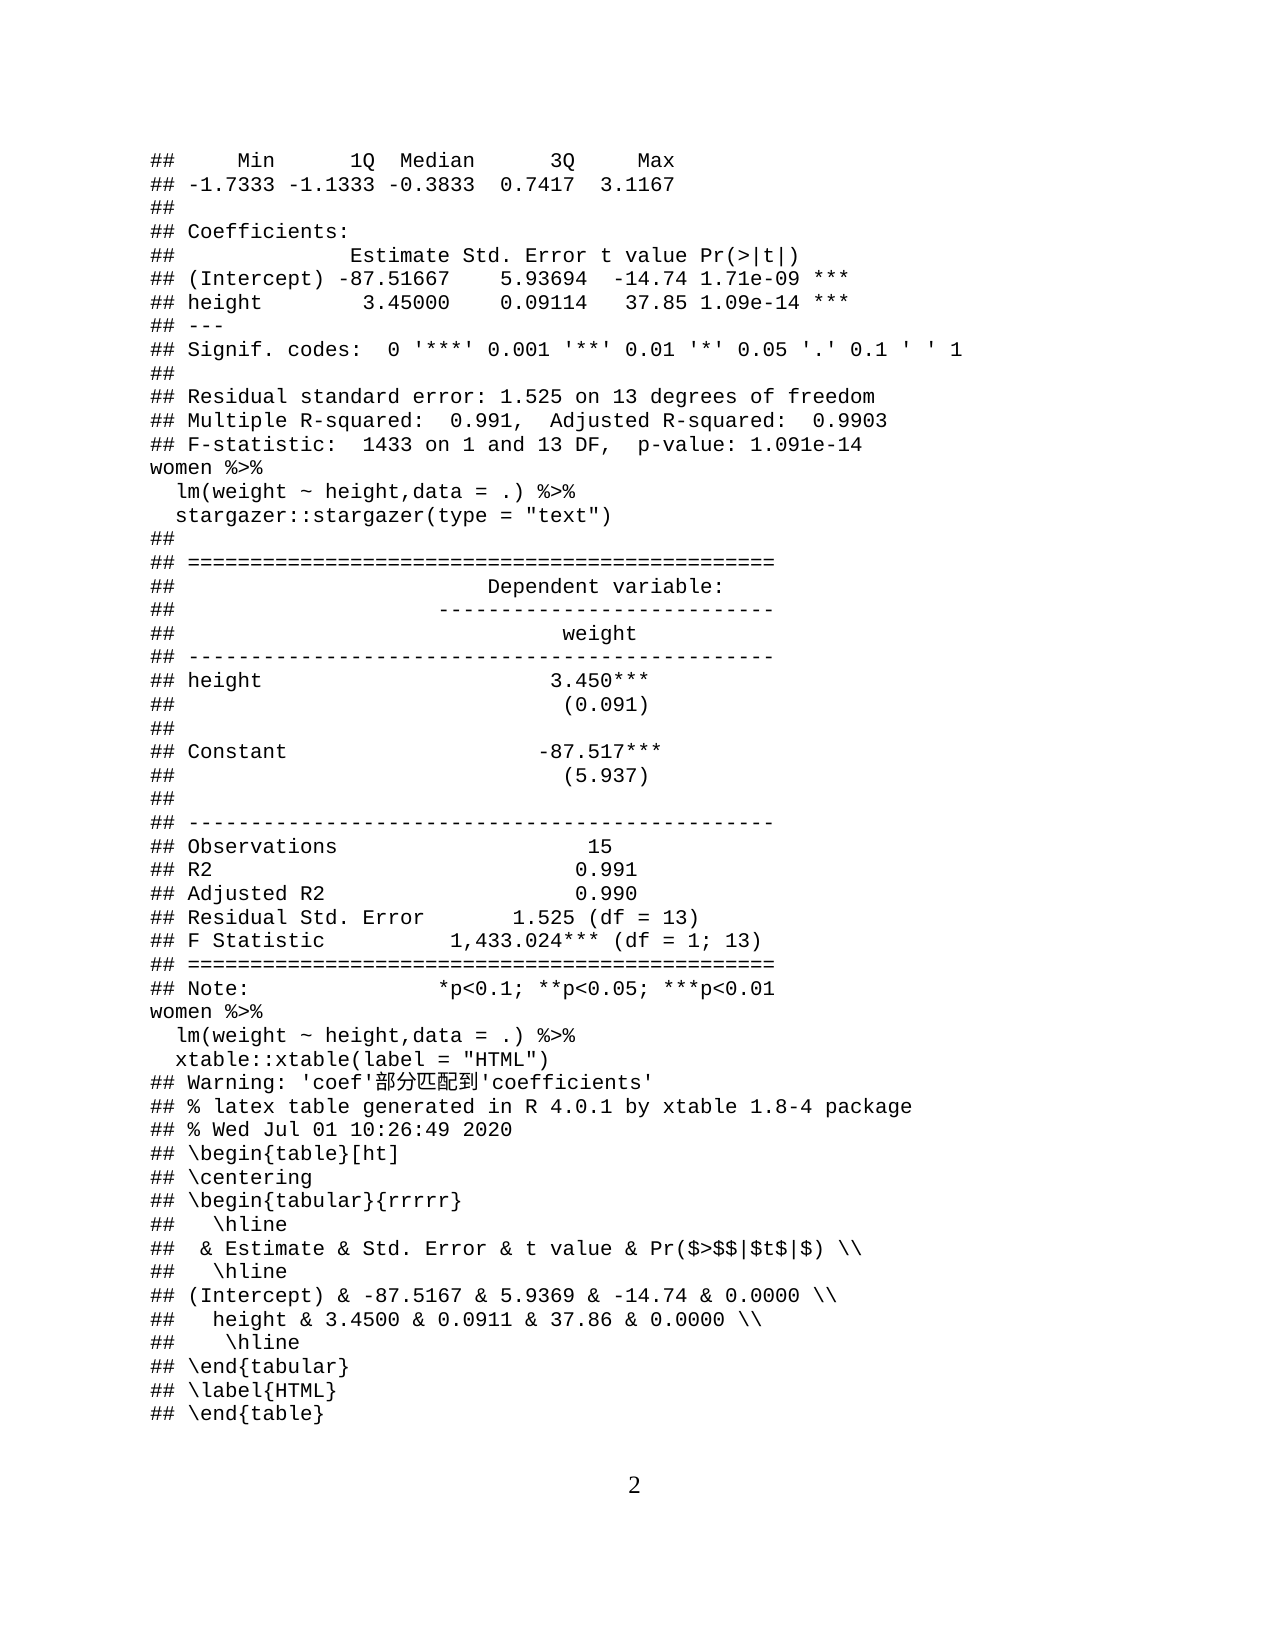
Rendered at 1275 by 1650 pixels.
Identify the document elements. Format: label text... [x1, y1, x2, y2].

text ## [150, 528, 1125, 552]
text ## ----------------------------------------------- [150, 647, 1125, 670]
text ## Multiple R-squared: 0.991, Adjusted R-squared: 0.9903 [150, 410, 1125, 434]
text ## -1.7333 -1.1333 -0.3833 0.7417 3.1167 [150, 174, 1125, 197]
text ## Constant -87.517*** [150, 741, 1125, 765]
text ## \end{table} [150, 1403, 1125, 1427]
text ## Adjusted R2 0.990 [150, 883, 1125, 907]
text ## (0.091) [150, 694, 1125, 717]
text ## Min 1Q Median 3Q Max [150, 150, 1125, 174]
text ## =============================================== [150, 552, 1125, 576]
text ## % latex table generated in R 4.0.1 by xtable 1.8-4 package [150, 1096, 1125, 1119]
text ## (Intercept) -87.51667 5.93694 -14.74 1.71e-09 *** [150, 268, 1125, 292]
text ## % Wed Jul 01 10:26:49 2020 [150, 1119, 1125, 1143]
text ## (5.937) [150, 765, 1125, 788]
text ## weight [150, 623, 1125, 647]
text ## F-statistic: 1433 on 1 and 13 DF, p-value: 1.091e-14 [150, 434, 1125, 457]
text xtable::xtable(label = "HTML") [150, 1048, 1125, 1072]
text ## --- [150, 316, 1125, 339]
text ## Estimate Std. Error t value Pr(>|t|) [150, 244, 1125, 268]
text ## height 3.45000 0.09114 37.85 1.09e-14 *** [150, 292, 1125, 316]
text ## F Statistic 1,433.024*** (df = 1; 13) [150, 930, 1125, 954]
text ## Residual standard error: 1.525 on 13 degrees of freedom [150, 386, 1125, 410]
text ## \begin{table}[ht] [150, 1143, 1125, 1167]
text ## height & 3.4500 & 0.0911 & 37.86 & 0.0000 \\ [150, 1309, 1125, 1332]
text ## Coefficients: [150, 221, 1125, 244]
text stargazer::stargazer(type = "text") [150, 505, 1125, 528]
text ## [150, 788, 1125, 812]
text ## Residual Std. Error 1.525 (df = 13) [150, 907, 1125, 930]
text ## Note: *p<0.1; **p<0.05; ***p<0.01 [150, 978, 1125, 1001]
text ## \hline [150, 1214, 1125, 1238]
text lm(weight ~ height,data = .) %>% [150, 1025, 1125, 1048]
text ## --------------------------- [150, 599, 1125, 623]
text ## [150, 363, 1125, 386]
text ## [150, 197, 1125, 221]
text ## \end{tabular} [150, 1356, 1125, 1379]
text women %>% [150, 1001, 1125, 1025]
text ## =============================================== [150, 954, 1125, 978]
text ## & Estimate & Std. Error & t value & Pr($>$$|$t$|$) \\ [150, 1238, 1125, 1261]
text ## ----------------------------------------------- [150, 812, 1125, 836]
text women %>% [150, 457, 1125, 481]
text ## \hline [150, 1332, 1125, 1356]
text ## \begin{tabular}{rrrrr} [150, 1190, 1125, 1214]
text ## Warning: 'coef'部分匹配到'coefficients' [150, 1072, 1125, 1096]
text ## \centering [150, 1167, 1125, 1190]
text ## \hline [150, 1261, 1125, 1285]
text ## Signif. codes: 0 '***' 0.001 '**' 0.01 '*' 0.05 '.' 0.1 ' ' 1 [150, 339, 1125, 363]
text ## Observations 15 [150, 836, 1125, 859]
text lm(weight ~ height,data = .) %>% [150, 481, 1125, 505]
text ## [150, 717, 1125, 741]
text ## \label{HTML} [150, 1379, 1125, 1403]
text ## Dependent variable: [150, 576, 1125, 599]
text ## R2 0.991 [150, 859, 1125, 883]
text ## height 3.450*** [150, 670, 1125, 694]
text ## (Intercept) & -87.5167 & 5.9369 & -14.74 & 0.0000 \\ [150, 1285, 1125, 1309]
